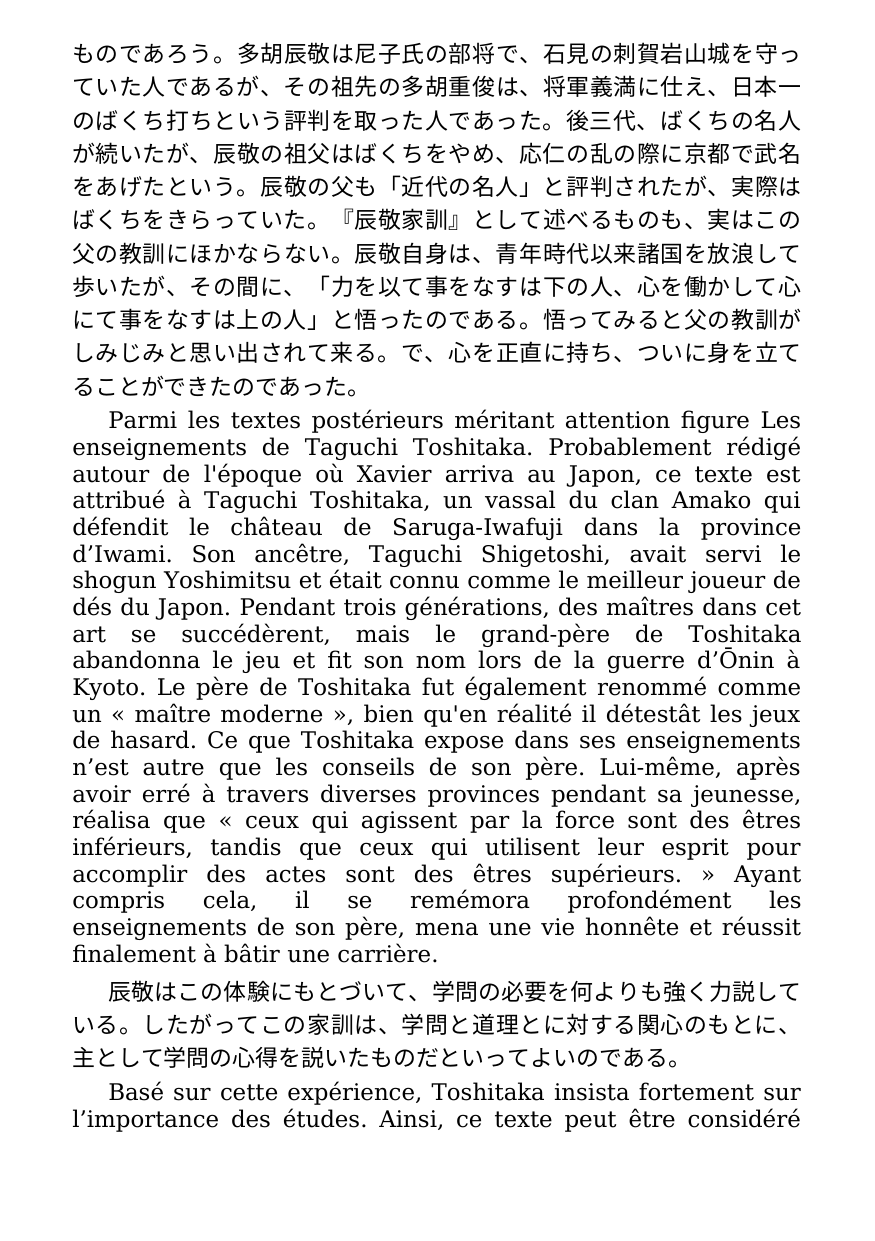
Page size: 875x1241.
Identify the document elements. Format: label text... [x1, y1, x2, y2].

text Basé sur cette expérience, Toshitaka insista fortement sur l’importance des études. Ainsi, ce texte peut être considéré [72, 1079, 802, 1132]
text ものであろう。多胡辰敬は尼子氏の部将で、石見の刺賀岩山城を守っていた人であるが、その祖先の多胡重俊は、将軍義満に仕え、日本一のばくち打ちという評判を取った人であった。後三代、ばくちの名人が続いたが、辰敬の祖父はばくちをやめ、応仁の乱の際に京都で武名をあげたという。辰敬の父も「近代の名人」と評判されたが、実際はばくちをきらっていた。『辰敬家訓』として述べるものも、実はこの父の教訓にほかならない。辰敬自身は、青年時代以来諸国を放浪して歩いたが、その間に、「力を以て事をなすは下の人、心を働かして心にて事をなすは上の人」と悟ったのである。悟ってみると父の教訓がしみじみと思い出されて来る。で、心を正直に持ち、ついに身を立てることができたのであった。 [72, 36, 802, 402]
text Parmi les textes postérieurs méritant attention figure Les enseignements de Taguchi Toshitaka. Probablement rédigé autour de l'époque où Xavier arriva au Japon, ce texte est attribué à Taguchi Toshitaka, un vassal du clan Amako qui défendit le château de Saruga-Iwafuji dans la province d’Iwami. Son ancêtre, Taguchi Shigetoshi, avait servi le shogun Yoshimitsu et était connu comme le meilleur joueur de dés du Japon. Pendant trois générations, des maîtres dans cet art se succédèrent, mais le grand-père de Toshitaka abandonna le jeu et fit son nom lors de la guerre d’Ōnin à Kyoto. Le père de Toshitaka fut également renommé comme un « maître moderne », bien qu'en réalité il détestât les jeux de hasard. Ce que Toshitaka expose dans ses enseignements n’est autre que les conseils de son père. Lui-même, après avoir erré à travers diverses provinces pendant sa jeunesse, réalisa que « ceux qui agissent par la force sont des êtres inférieurs, tandis que ceux qui utilisent leur esprit pour accomplir des actes sont des êtres supérieurs. » Ayant compris cela, il se remémora profondément les enseignements de son père, mena une vie honnête et réussit finalement à bâtir une carrière. [72, 407, 802, 967]
text 辰敬はこの体験にもとづいて、学問の必要を何よりも強く力説している。したがってこの家訓は、学問と道理とに対する関心のもとに、主として学問の心得を説いたものだといってよいのである。 [72, 973, 802, 1073]
